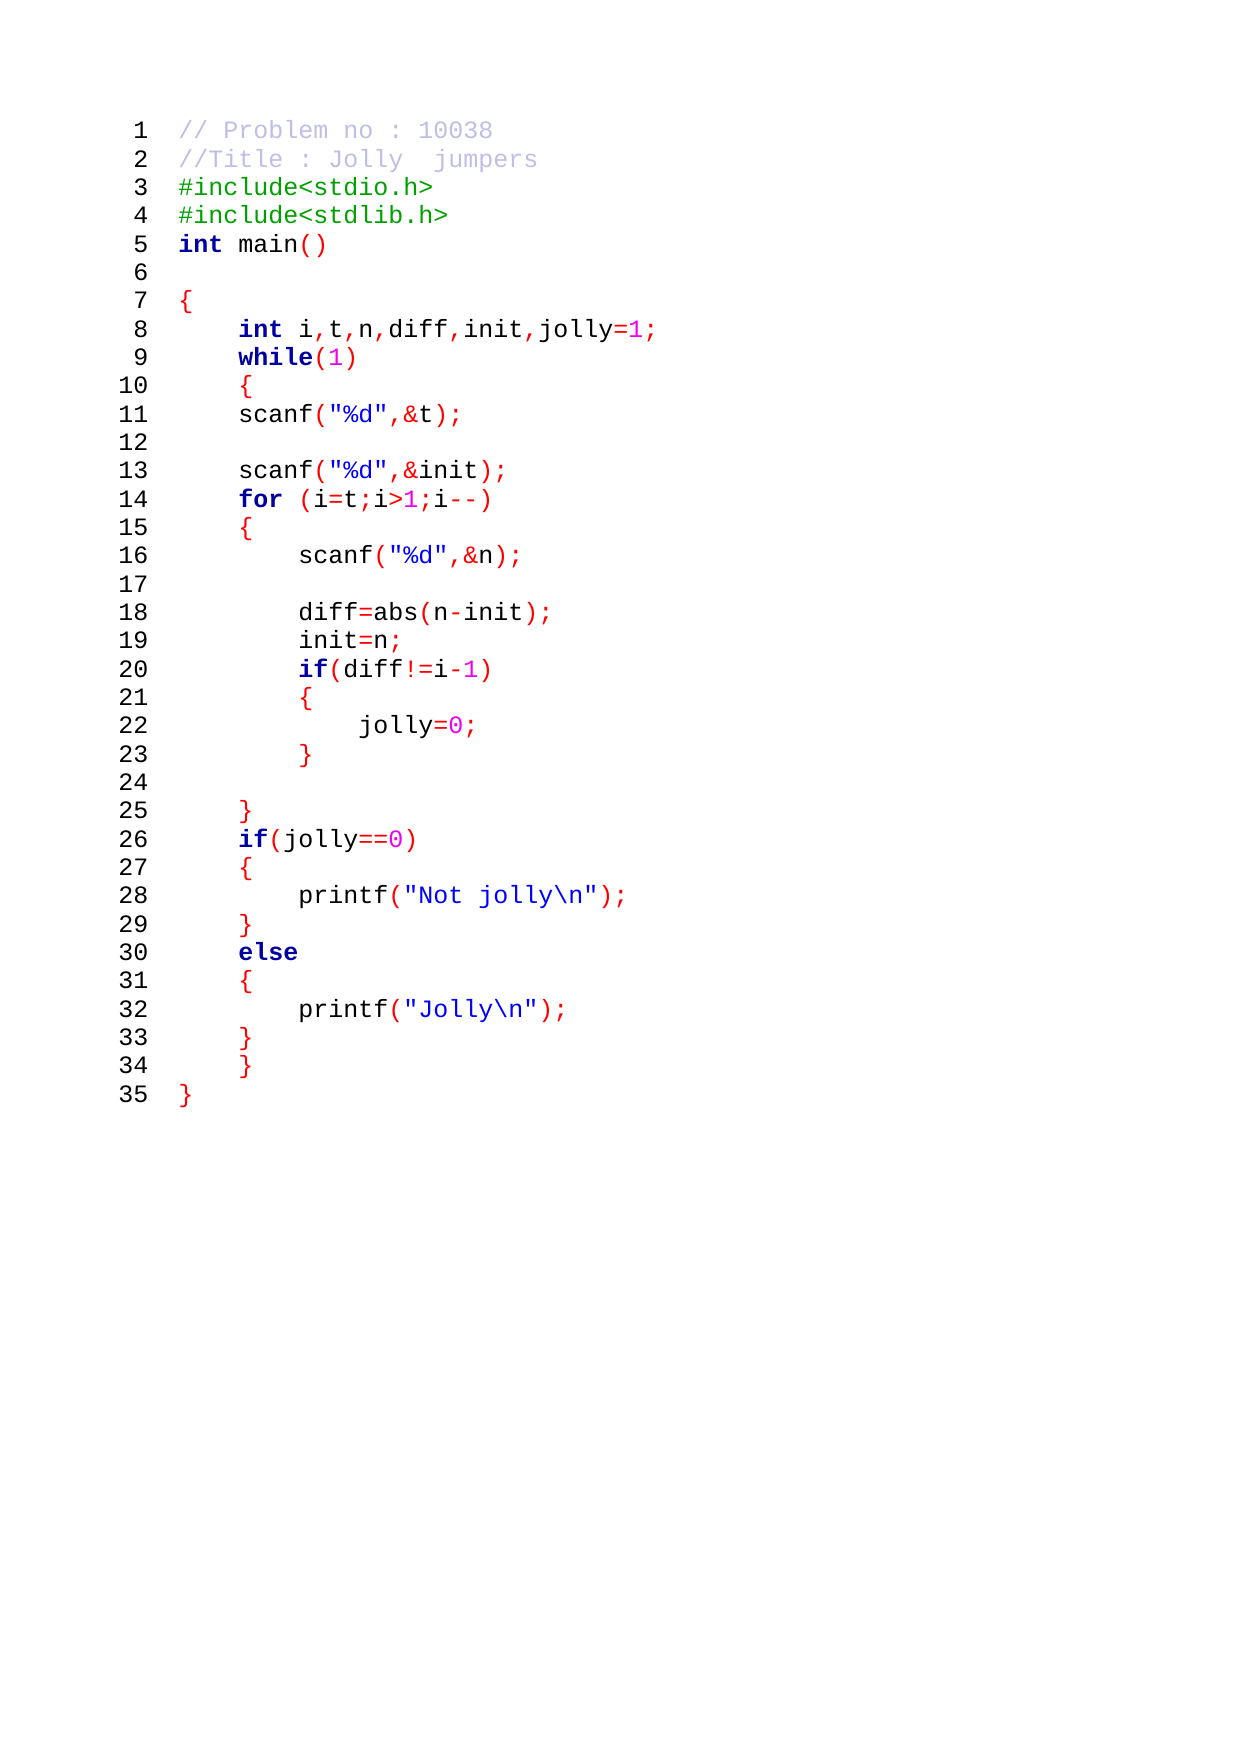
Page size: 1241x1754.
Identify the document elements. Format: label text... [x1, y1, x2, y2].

subtitle 28 printf("Not jolly\n"); [388, 883, 1122, 911]
subtitle 5 int main() [118, 231, 238, 260]
subtitle 30 else [118, 940, 1122, 968]
subtitle 19 init=n; [388, 628, 1122, 656]
subtitle 26 if(jolly==0) [118, 826, 283, 855]
subtitle 7 { [118, 288, 1122, 316]
subtitle 18 diff=abs(n-init); [418, 600, 433, 628]
subtitle 32 printf("Jolly\n"); [388, 996, 1122, 1025]
subtitle 31 { [118, 968, 1122, 996]
subtitle 18 diff=abs(n-init); [448, 600, 463, 628]
subtitle 35 } [118, 1081, 1122, 1110]
subtitle 6 [118, 260, 1122, 288]
subtitle 29 } [118, 911, 1122, 940]
subtitle 19 init=n; [118, 628, 298, 656]
subtitle 26 if(jolly==0) [358, 826, 1122, 855]
subtitle 16 scanf("%d",&n); [373, 543, 478, 571]
subtitle 8 int i,t,n,diff,init,jolly=1; [118, 316, 298, 345]
subtitle 9 while(1) [118, 345, 1122, 373]
subtitle 22 jolly=0; [118, 713, 358, 741]
subtitle 24 [118, 770, 1122, 798]
subtitle 4 #include<stdlib.h> [118, 203, 1122, 231]
subtitle 10 { [118, 373, 1122, 401]
subtitle 14 for (i=t;i>1;i--) [448, 486, 1122, 515]
subtitle 20 if(diff!=i-1) [118, 656, 343, 685]
subtitle 25 } [118, 798, 1122, 826]
subtitle 34 } [118, 1053, 1122, 1081]
subtitle 14 for (i=t;i>1;i--) [358, 486, 373, 515]
subtitle 13 scanf("%d",&init); [313, 458, 418, 486]
subtitle 18 diff=abs(n-init); [523, 600, 1122, 628]
subtitle 13 scanf("%d",&init); [478, 458, 1122, 486]
subtitle 21 { [118, 685, 1122, 713]
subtitle 18 diff=abs(n-init); [118, 600, 298, 628]
subtitle 5 int main() [298, 231, 1122, 260]
subtitle 23 } [118, 741, 1122, 770]
subtitle 16 scanf("%d",&n); [118, 543, 298, 571]
subtitle 14 for (i=t;i>1;i--) [388, 486, 433, 515]
subtitle 11 scanf("%d",&t); [118, 401, 238, 430]
subtitle 11 scanf("%d",&t); [433, 401, 1122, 430]
subtitle 13 scanf("%d",&init); [118, 458, 238, 486]
subtitle 3 #include<stdio.h> [118, 175, 1122, 203]
subtitle 14 for (i=t;i>1;i--) [328, 486, 343, 515]
subtitle 17 [118, 571, 1122, 600]
subtitle 14 for (i=t;i>1;i--) [118, 486, 313, 515]
subtitle 16 scanf("%d",&n); [493, 543, 1122, 571]
subtitle 8 int i,t,n,diff,init,jolly=1; [613, 316, 1122, 345]
subtitle 19 init=n; [358, 628, 373, 656]
subtitle 27 { [118, 855, 1122, 883]
subtitle 15 { [118, 515, 1122, 543]
subtitle 32 printf("Jolly\n"); [118, 996, 298, 1025]
subtitle 18 diff=abs(n-init); [358, 600, 373, 628]
subtitle 12 [118, 430, 1122, 458]
subtitle 11 scanf("%d",&t); [313, 401, 418, 430]
subtitle 28 printf("Not jolly\n"); [118, 883, 298, 911]
subtitle 2 //Title : Jolly jumpers [118, 146, 1122, 175]
subtitle 20 if(diff!=i-1) [403, 656, 433, 685]
subtitle 20 if(diff!=i-1) [448, 656, 1122, 685]
subtitle 22 jolly=0; [433, 713, 1122, 741]
subtitle 33 } [118, 1025, 1122, 1053]
subtitle 1 // Problem no : 10038 [118, 118, 1122, 146]
